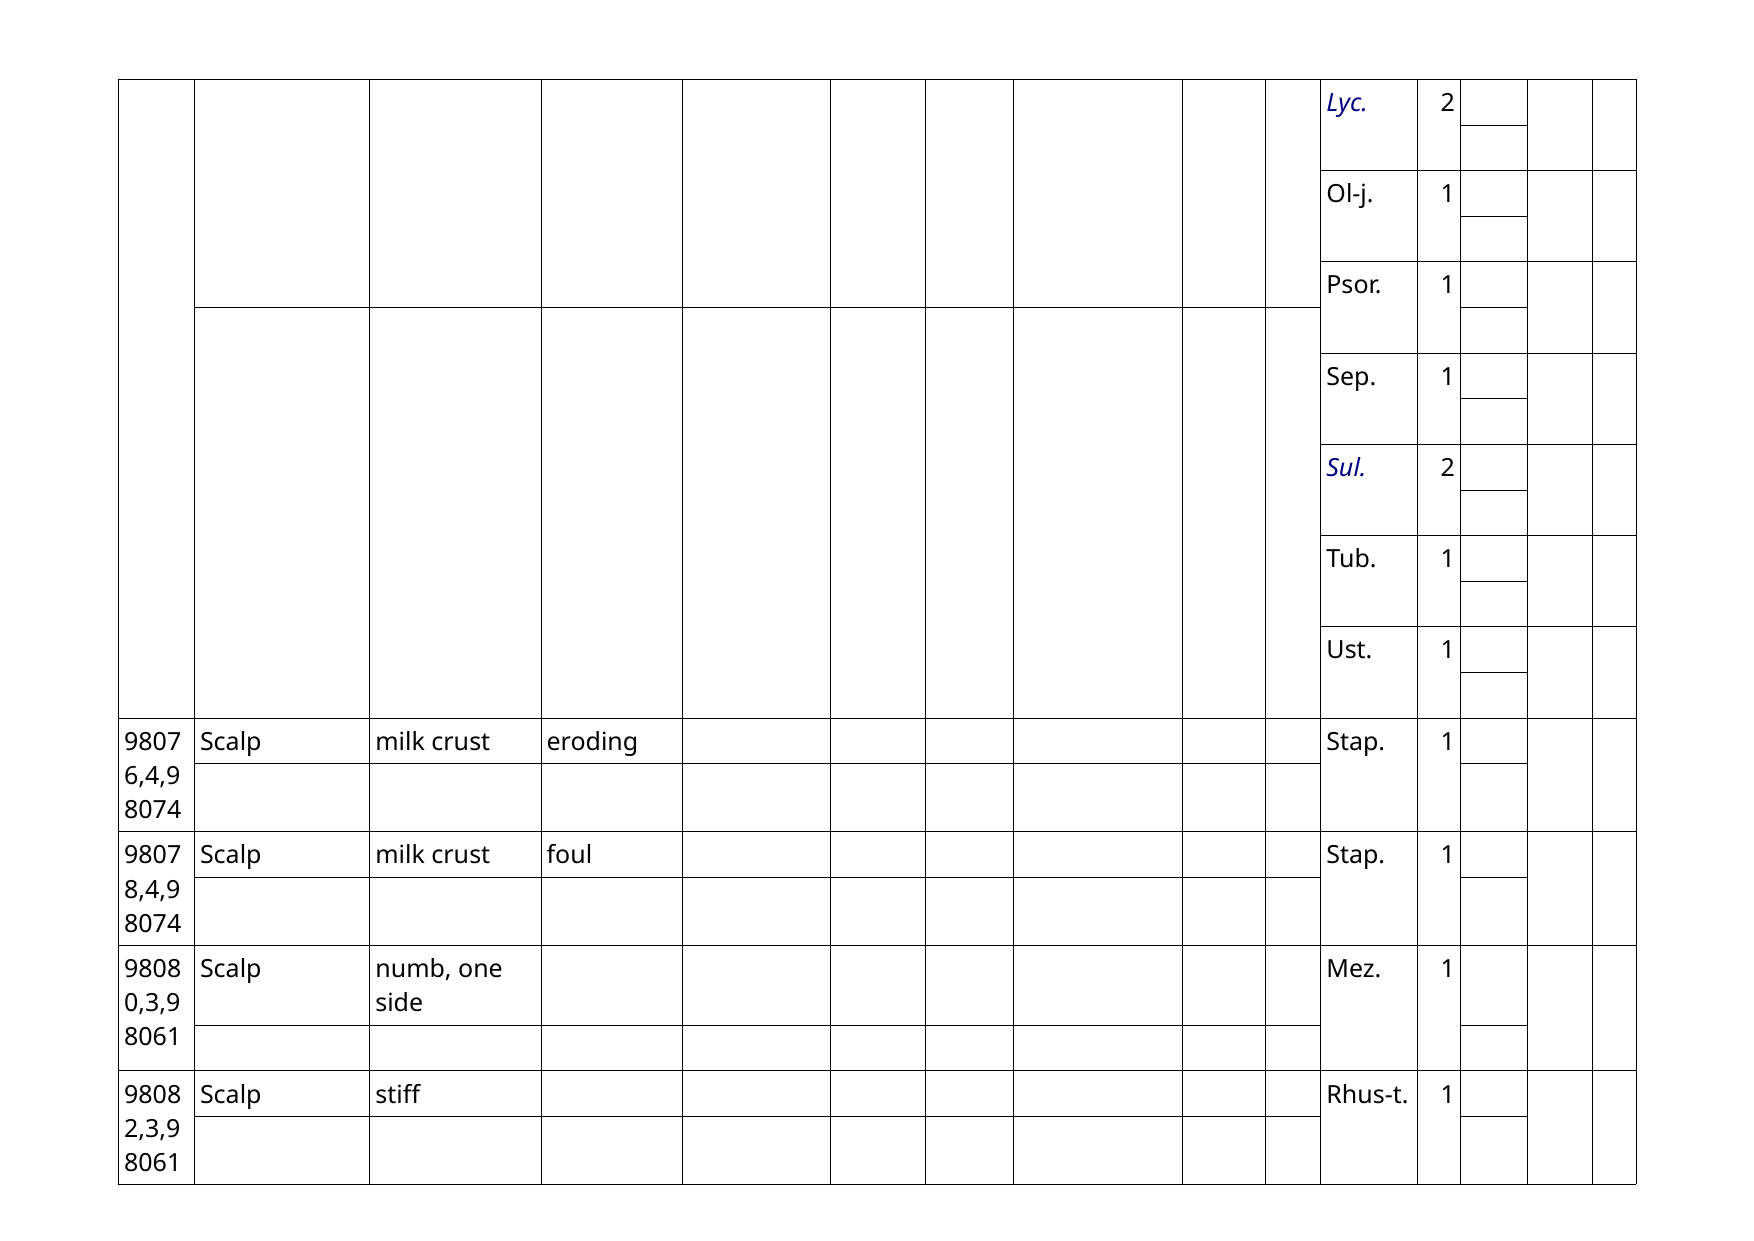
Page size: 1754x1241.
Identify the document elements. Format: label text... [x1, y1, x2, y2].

table_cell [1461, 308, 1527, 353]
table_cell [831, 308, 925, 718]
table_cell [542, 946, 682, 1025]
table_cell [370, 878, 541, 945]
table_cell [1461, 262, 1527, 307]
table_cell [370, 80, 541, 307]
table_cell Scalp [195, 832, 369, 877]
table_cell [1461, 832, 1527, 877]
table_cell [1461, 946, 1527, 1025]
table_cell [1266, 946, 1320, 1025]
table_cell [926, 308, 1013, 718]
table_cell [1461, 719, 1527, 763]
table_cell Lyc. [1321, 80, 1417, 170]
table_cell milk crust [370, 832, 541, 877]
table_cell [926, 1071, 1013, 1116]
table_cell 2 [1418, 445, 1460, 535]
table_cell [831, 946, 925, 1025]
table_cell [683, 1026, 830, 1070]
table_cell Rhus-t. [1321, 1071, 1417, 1184]
table_cell [1593, 171, 1636, 261]
table_cell [1593, 719, 1636, 831]
table_cell [1528, 354, 1592, 444]
table_cell [1014, 308, 1182, 718]
table_cell [1593, 80, 1636, 170]
table_cell [1183, 308, 1265, 718]
table_cell numb, one side [370, 946, 541, 1025]
table_cell [1461, 399, 1527, 444]
table_cell [683, 80, 830, 307]
table_cell [683, 308, 830, 718]
table_cell [1183, 878, 1265, 945]
table_cell [1266, 308, 1320, 718]
table_cell [1183, 764, 1265, 831]
table_cell [1014, 1117, 1182, 1184]
table_cell [1593, 262, 1636, 353]
table_cell Stap. [1321, 832, 1417, 945]
table_cell [1266, 1117, 1320, 1184]
table_cell [1183, 832, 1265, 877]
table_cell [1593, 536, 1636, 626]
table_cell stiff [370, 1071, 541, 1116]
table_cell [542, 1117, 682, 1184]
table_cell [1461, 126, 1527, 170]
table_cell [831, 832, 925, 877]
table_cell [1183, 719, 1265, 763]
table_cell [831, 719, 925, 763]
table_cell [370, 1117, 541, 1184]
table_cell [1528, 171, 1592, 261]
table_cell [1266, 719, 1320, 763]
table_cell [683, 764, 830, 831]
table_cell 1 [1418, 354, 1460, 444]
table_cell Psor. [1321, 262, 1417, 353]
table_cell [1461, 582, 1527, 626]
table_cell [1593, 1071, 1636, 1184]
table_cell [542, 1026, 682, 1070]
table_cell [1528, 719, 1592, 831]
table_cell [195, 308, 369, 718]
table_cell Ust. [1321, 627, 1417, 718]
table_cell [683, 832, 830, 877]
table_cell Scalp [195, 946, 369, 1025]
table_cell [1014, 1071, 1182, 1116]
table_cell [1461, 1026, 1527, 1070]
table_cell [1593, 354, 1636, 444]
table_cell [683, 1071, 830, 1116]
table_cell [119, 80, 194, 718]
table_cell [1014, 1026, 1182, 1070]
table_cell [1593, 832, 1636, 945]
table_cell [542, 878, 682, 945]
table_cell 98080,3,98061 [119, 946, 194, 1070]
table_cell [1266, 764, 1320, 831]
table_cell [831, 1071, 925, 1116]
table_cell [1461, 171, 1527, 216]
table_cell [195, 80, 369, 307]
table_cell [1183, 80, 1265, 307]
table_cell [1528, 627, 1592, 718]
table_cell [1461, 445, 1527, 489]
table_cell [1528, 80, 1592, 170]
table_cell 1 [1418, 171, 1460, 261]
table_cell [1461, 354, 1527, 398]
table_cell Mez. [1321, 946, 1417, 1070]
table_cell [831, 1026, 925, 1070]
table_cell [542, 80, 682, 307]
table_cell [1528, 445, 1592, 535]
table_cell [1593, 445, 1636, 535]
table_cell Ol-j. [1321, 171, 1417, 261]
table_cell [1461, 217, 1527, 261]
table_cell 1 [1418, 536, 1460, 626]
table_cell 1 [1418, 1071, 1460, 1184]
table_cell Stap. [1321, 719, 1417, 831]
table_cell [1266, 1026, 1320, 1070]
table_cell [831, 764, 925, 831]
table_cell [831, 878, 925, 945]
table_cell [195, 1117, 369, 1184]
table_cell Tub. [1321, 536, 1417, 626]
table_cell [370, 1026, 541, 1070]
table_cell [1528, 832, 1592, 945]
table_cell [1528, 262, 1592, 353]
table_cell foul [542, 832, 682, 877]
table_cell [926, 946, 1013, 1025]
table_cell [1266, 80, 1320, 307]
table_cell [1266, 878, 1320, 945]
table_cell 98078,4,98074 [119, 832, 194, 945]
table_cell [370, 308, 541, 718]
table_cell [1266, 832, 1320, 877]
table_cell [926, 832, 1013, 877]
table_cell [1461, 764, 1527, 831]
table_cell [1266, 1071, 1320, 1116]
table_cell [1183, 946, 1265, 1025]
table_cell [1528, 1071, 1592, 1184]
table_cell [1183, 1117, 1265, 1184]
table_cell [1014, 719, 1182, 763]
table_cell 2 [1418, 80, 1460, 170]
table_cell [1461, 1117, 1527, 1184]
table_cell [1461, 878, 1527, 945]
table_cell 1 [1418, 832, 1460, 945]
table_cell [1593, 946, 1636, 1070]
table_cell Sul. [1321, 445, 1417, 535]
table_cell [542, 764, 682, 831]
table_cell [195, 1026, 369, 1070]
table_cell [1014, 878, 1182, 945]
table_cell milk crust [370, 719, 541, 763]
table_cell [926, 80, 1013, 307]
table_cell [926, 764, 1013, 831]
table_cell eroding [542, 719, 682, 763]
table_cell 1 [1418, 627, 1460, 718]
table_cell [1183, 1026, 1265, 1070]
table_cell [370, 764, 541, 831]
table_cell [1014, 946, 1182, 1025]
table_cell 98082,3,98061 [119, 1071, 194, 1184]
table_cell [1461, 491, 1527, 535]
table_cell [831, 80, 925, 307]
table_cell [195, 764, 369, 831]
table_cell [683, 878, 830, 945]
table_cell [1461, 1071, 1527, 1116]
table_cell 98076,4,98074 [119, 719, 194, 831]
table_cell [926, 1026, 1013, 1070]
table_cell [683, 1117, 830, 1184]
table_cell 1 [1418, 719, 1460, 831]
table_cell [926, 719, 1013, 763]
table_cell [1014, 764, 1182, 831]
table_cell [1461, 536, 1527, 581]
table_cell 1 [1418, 262, 1460, 353]
table_cell Sep. [1321, 354, 1417, 444]
table_cell [831, 1117, 925, 1184]
table_cell [683, 719, 830, 763]
table_cell 1 [1418, 946, 1460, 1070]
table_cell Scalp [195, 1071, 369, 1116]
table_cell [1461, 627, 1527, 672]
table_cell [926, 878, 1013, 945]
table_cell [926, 1117, 1013, 1184]
table_cell [542, 308, 682, 718]
table_cell [1461, 80, 1527, 124]
table_cell [1014, 832, 1182, 877]
table_cell [683, 946, 830, 1025]
table_cell [1593, 627, 1636, 718]
table_cell [195, 878, 369, 945]
table_cell Scalp [195, 719, 369, 763]
table_cell [1014, 80, 1182, 307]
table_cell [1528, 536, 1592, 626]
table_cell [1528, 946, 1592, 1070]
table_cell [1461, 673, 1527, 718]
table_cell [542, 1071, 682, 1116]
table_cell [1183, 1071, 1265, 1116]
